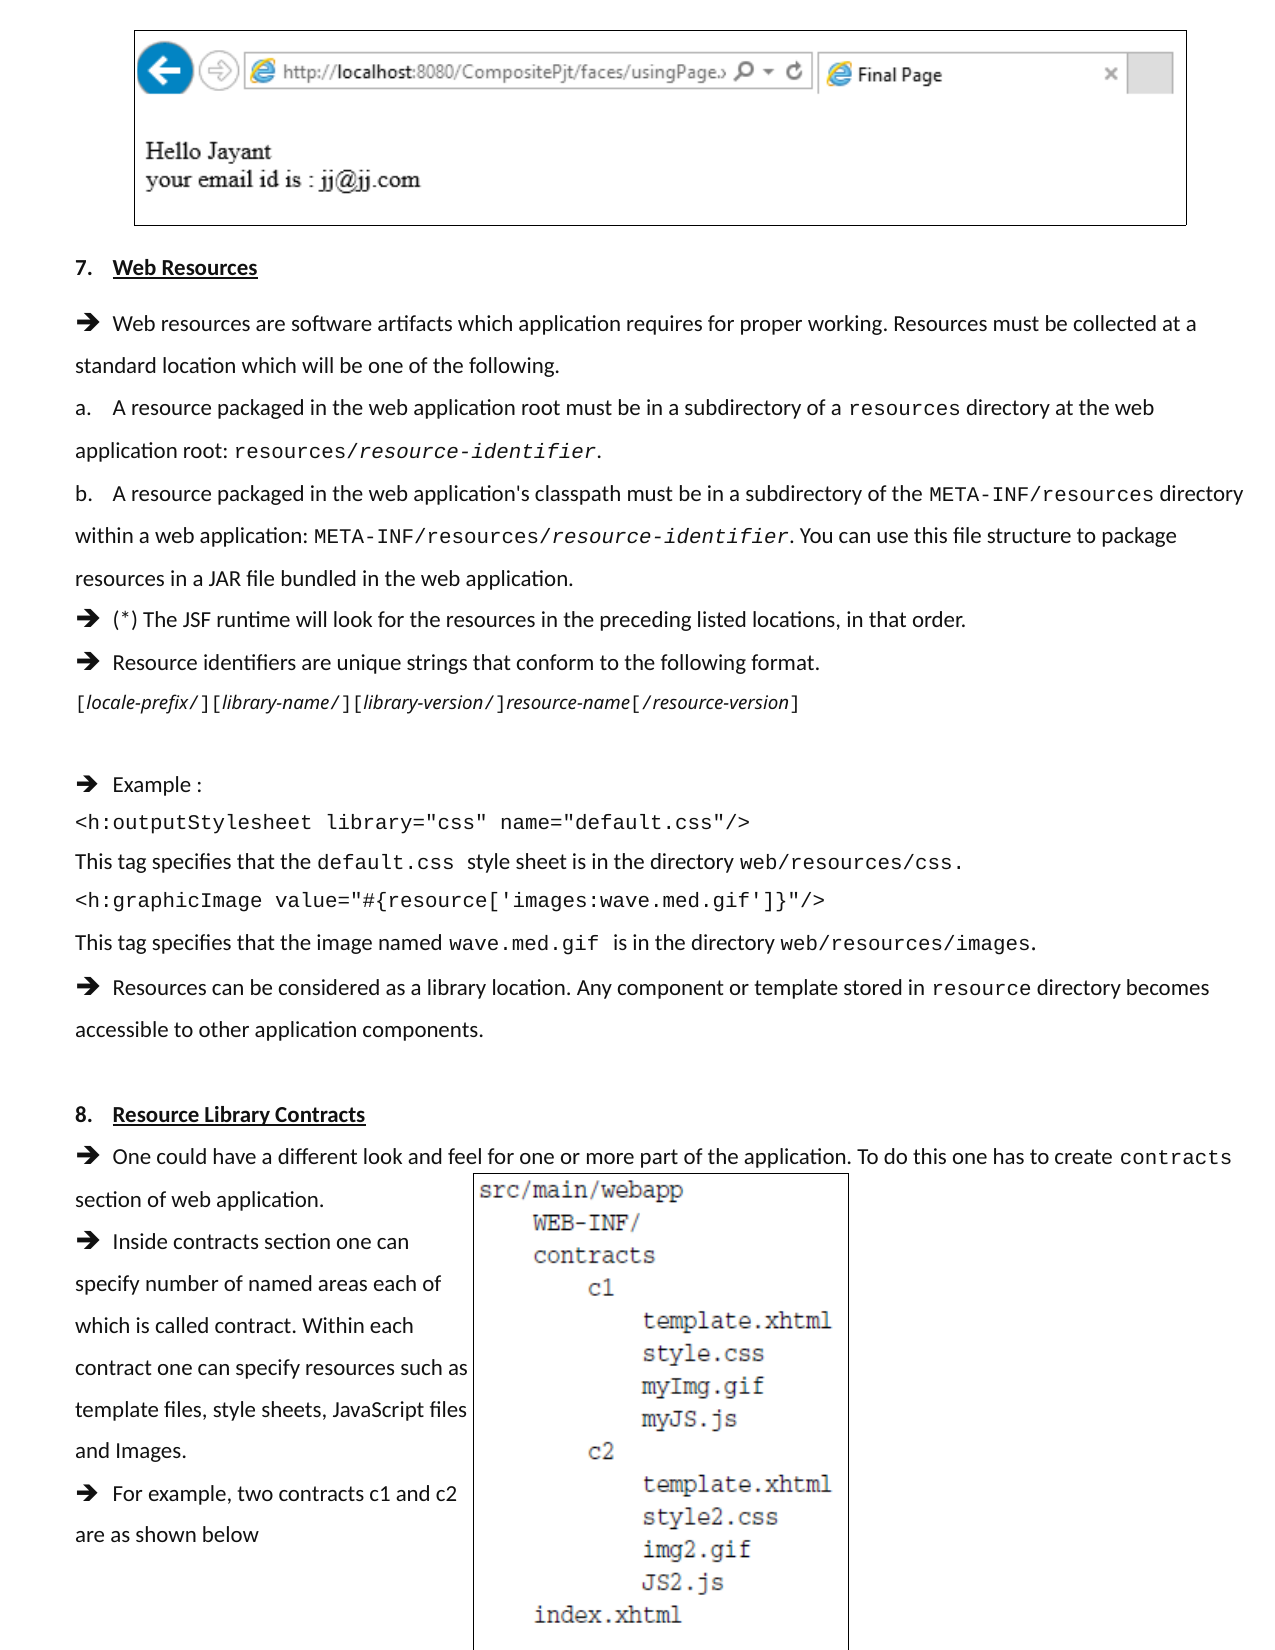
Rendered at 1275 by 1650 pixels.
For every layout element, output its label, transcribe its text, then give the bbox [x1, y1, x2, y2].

list For example, two contracts c1 and c2 are as shown below [75, 1479, 472, 1549]
list [849, 1479, 1245, 1549]
list One could have a different look and feel for one or more part of the application. To do this one has to create contracts section of web application. [75, 1142, 1245, 1213]
list Resource identifiers are unique strings that conform to the following format. [75, 648, 1245, 676]
list This tag specifies that the image named wave.med.gif is in the directory web/resources/images. [75, 926, 1245, 957]
list <h:graphicImage value="#{resource['images:wave.med.gif']}"/> [75, 890, 1245, 914]
list Example : [75, 770, 1245, 798]
list (*) The JSF runtime will look for the resources in the preceding listed locations, in that order. [75, 606, 1245, 634]
text a. A resource packaged in the web application root must be in a subdirectory of a resources directory at the web application root: resources/resource-identifier. [75, 393, 1245, 464]
text 7. Web Resources [75, 253, 1245, 281]
text b. A resource packaged in the web application's classpath must be in a subdirectory of the META-INF/resources directory within a web application: META-INF/resources/resource-identifier. You can use this file structure to package resources in a JAR file bundled in the web application. [75, 479, 1245, 592]
list [locale-prefix/][library-name/][library-version/]resource-name[/resource-version] [75, 689, 1245, 715]
list Resources can be considered as a library location. Any component or template stored in resource directory becomes accessible to other application components. [75, 973, 1245, 1043]
text 8. Resource Library Contracts [75, 1100, 1245, 1128]
list <h:outputStylesheet library="css" name="default.css"/> [75, 812, 1245, 836]
list [849, 1227, 1245, 1465]
list This tag specifies that the default.css style sheet is in the directory web/resources/css. [75, 847, 1245, 876]
list Inside contracts section one can specify number of named areas each of which is called contract. Within each contract one can specify resources such as template files, style sheets, JavaScript files and Images. [75, 1227, 472, 1465]
list Web resources are software artifacts which application requires for proper working. Resources must be collected at a standard location which will be one of the following. [75, 309, 1245, 379]
